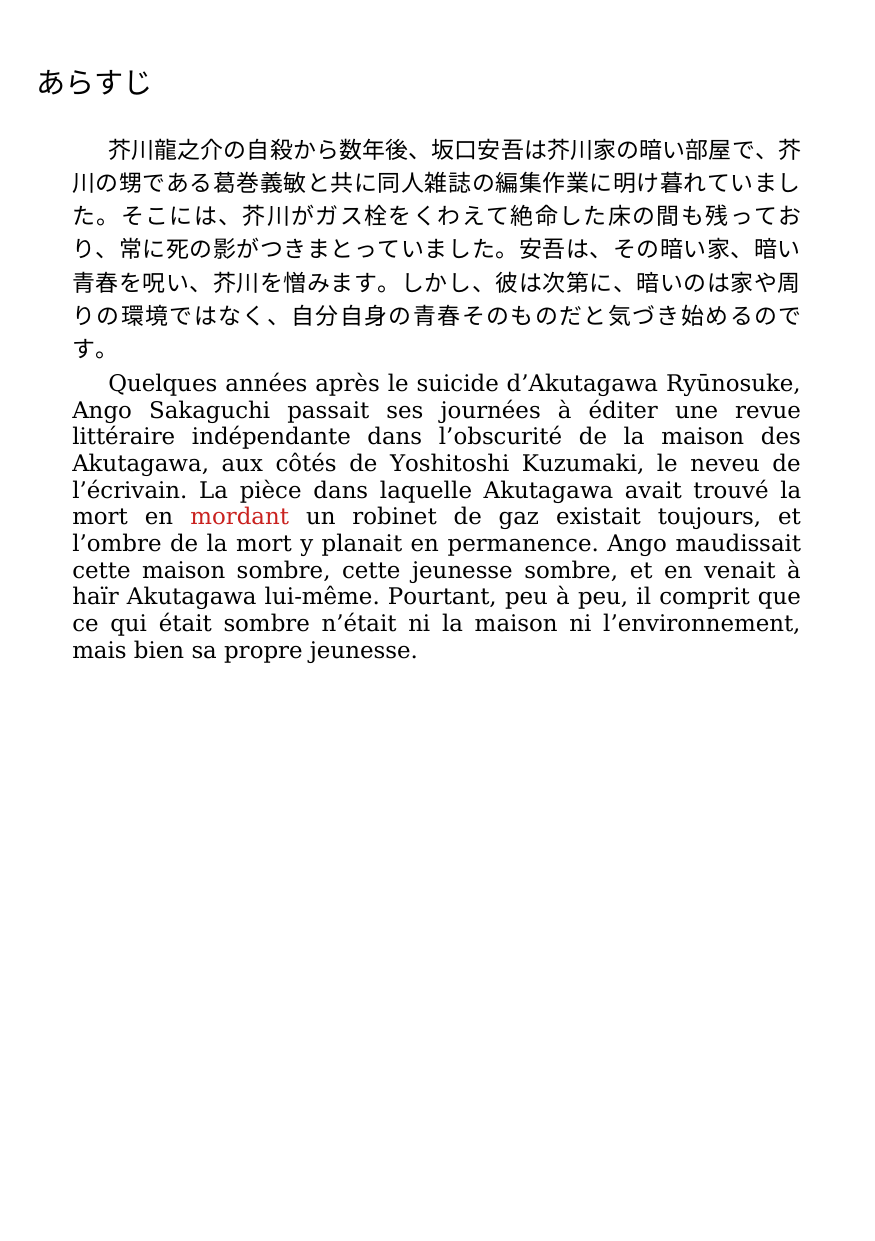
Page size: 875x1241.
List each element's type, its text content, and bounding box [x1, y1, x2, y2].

text Quelques années après le suicide d’Akutagawa Ryūnosuke, Ango Sakaguchi passait ses journées à éditer une revue littéraire indépendante dans l’obscurité de la maison des Akutagawa, aux côtés de Yoshitoshi Kuzumaki, le neveu de l’écrivain. La pièce dans laquelle Akutagawa avait trouvé la mort en mordant un robinet de gaz existait toujours, et l’ombre de la mort y planait en permanence. Ango maudissait cette maison sombre, cette jeunesse sombre, et en venait à haïr Akutagawa lui-même. Pourtant, peu à peu, il comprit que ce qui était sombre n’était ni la maison ni l’environnement, mais bien sa propre jeunesse. [72, 370, 802, 663]
subtitle あらすじ [36, 60, 838, 102]
text 芥川龍之介の自殺から数年後、坂口安吾は芥川家の暗い部屋で、芥川の甥である葛巻義敏と共に同人雑誌の編集作業に明け暮れていました。そこには、芥川がガス栓をくわえて絶命した床の間も残っており、常に死の影がつきまとっていました。安吾は、その暗い家、暗い青春を呪い、芥川を憎みます。しかし、彼は次第に、暗いのは家や周りの環境ではなく、自分自身の青春そのものだと気づき始めるのです。 [72, 132, 802, 364]
